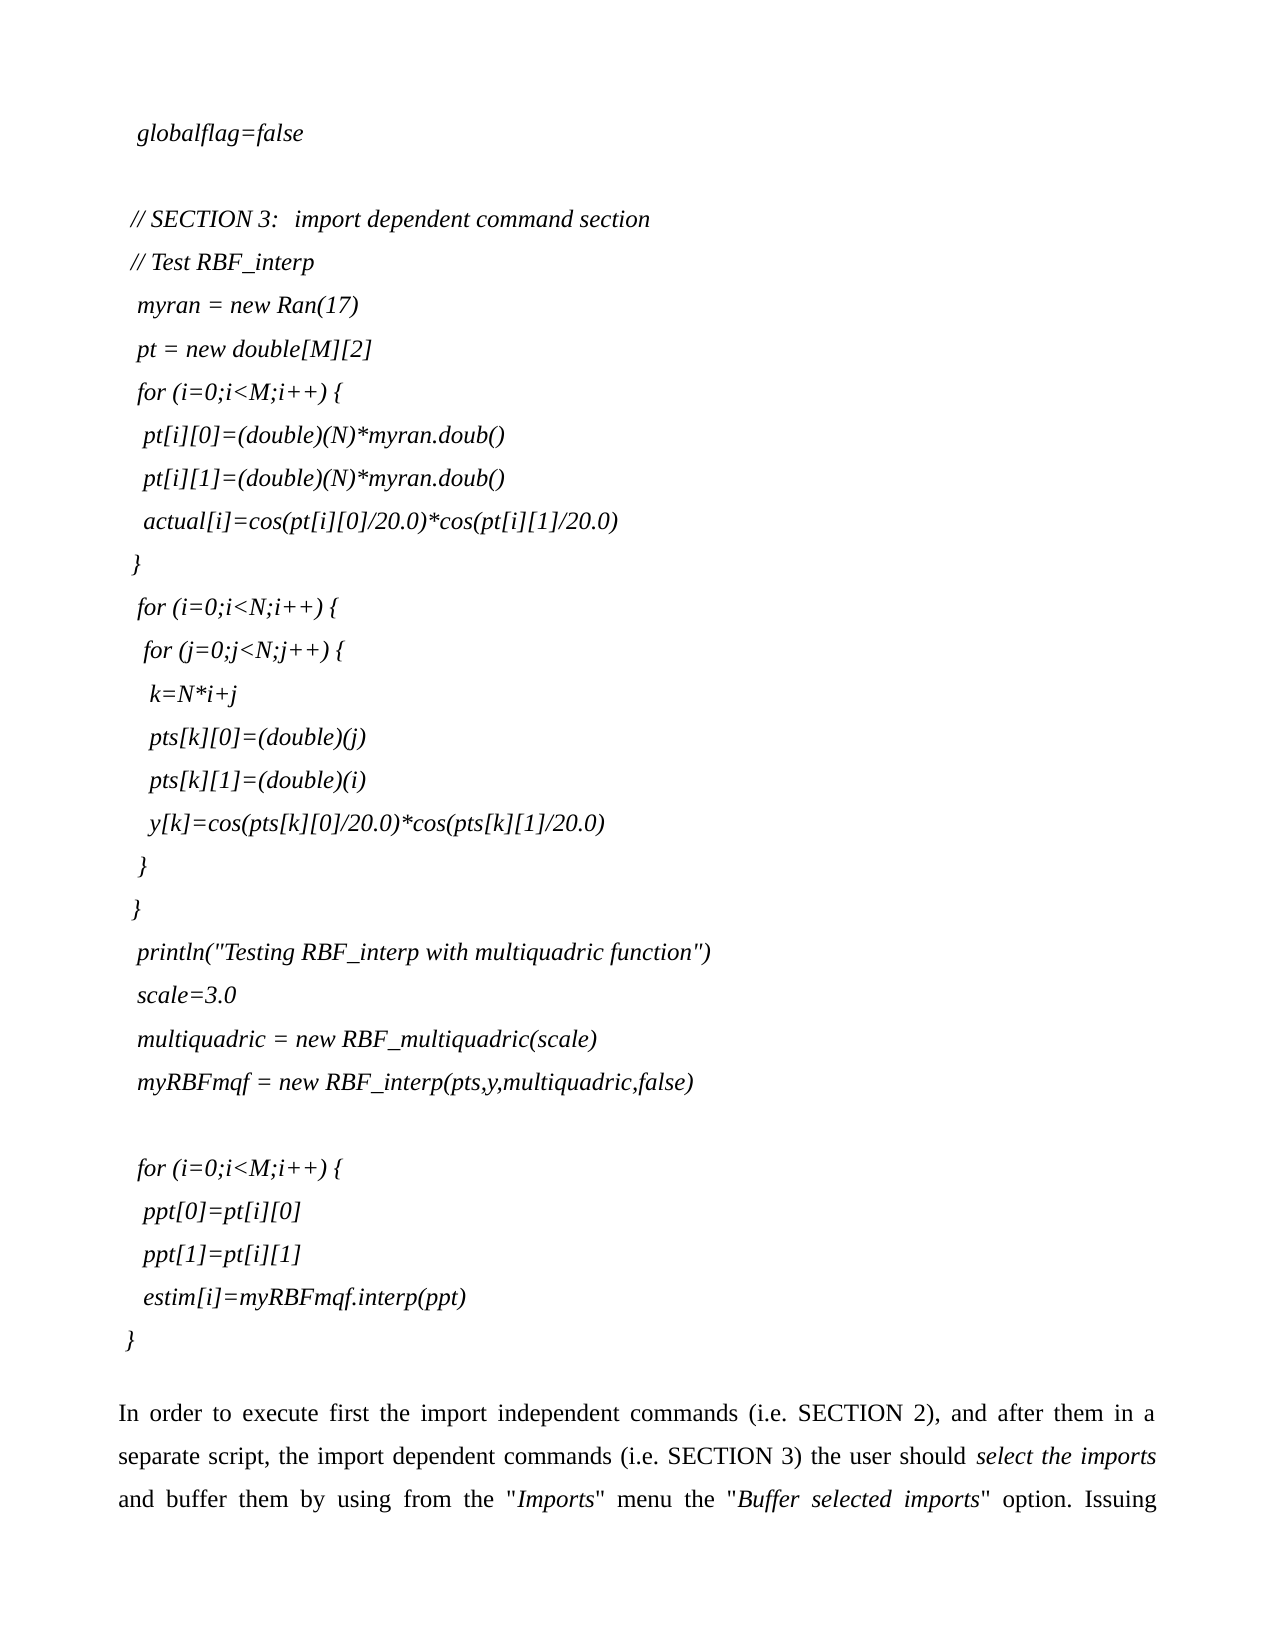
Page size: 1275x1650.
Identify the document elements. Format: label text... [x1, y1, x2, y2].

text for (i=0;i<N;i++) { [118, 592, 1157, 621]
text println("Testing RBF_interp with multiquadric function") [118, 937, 1157, 966]
text // SECTION 3: import dependent command section [118, 204, 1157, 233]
text pts[k][1]=(double)(i) [118, 765, 1157, 794]
text pt = new double[M][2] [118, 334, 1157, 362]
text for (i=0;i<M;i++) { [118, 1153, 1157, 1182]
text globalflag=false [118, 118, 1157, 147]
text actual[i]=cos(pt[i][0]/20.0)*cos(pt[i][1]/20.0) [118, 506, 1157, 535]
text pt[i][1]=(double)(N)*myran.doub() [118, 463, 1157, 492]
text k=N*i+j [118, 679, 1157, 707]
text // Test RBF_interp [118, 247, 1157, 276]
text scale=3.0 [118, 981, 1157, 1009]
text } [118, 894, 1157, 923]
text pts[k][0]=(double)(j) [118, 722, 1157, 751]
text for (i=0;i<M;i++) { [118, 377, 1157, 406]
text for (j=0;j<N;j++) { [118, 636, 1157, 664]
text ppt[0]=pt[i][0] [118, 1196, 1157, 1225]
text ppt[1]=pt[i][1] [118, 1239, 1157, 1268]
text } [118, 549, 1157, 578]
text estim[i]=myRBFmqf.interp(ppt) [118, 1282, 1157, 1311]
text pt[i][0]=(double)(N)*myran.doub() [118, 420, 1157, 449]
text y[k]=cos(pts[k][0]/20.0)*cos(pts[k][1]/20.0) [118, 808, 1157, 837]
text myRBFmqf = new RBF_interp(pts,y,multiquadric,false) [118, 1067, 1157, 1096]
text In order to execute first the import independent commands (i.e. SECTION 2), and after them in a separate script, the import dependent commands (i.e. SECTION 3) the user should select the imports and buffer them by using from the "Imports" menu the "Buffer selected imports" option. Issuing [118, 1398, 1157, 1513]
text multiquadric = new RBF_multiquadric(scale) [118, 1024, 1157, 1052]
text myran = new Ran(17) [118, 291, 1157, 319]
text } [118, 1326, 1157, 1354]
text } [118, 851, 1157, 880]
